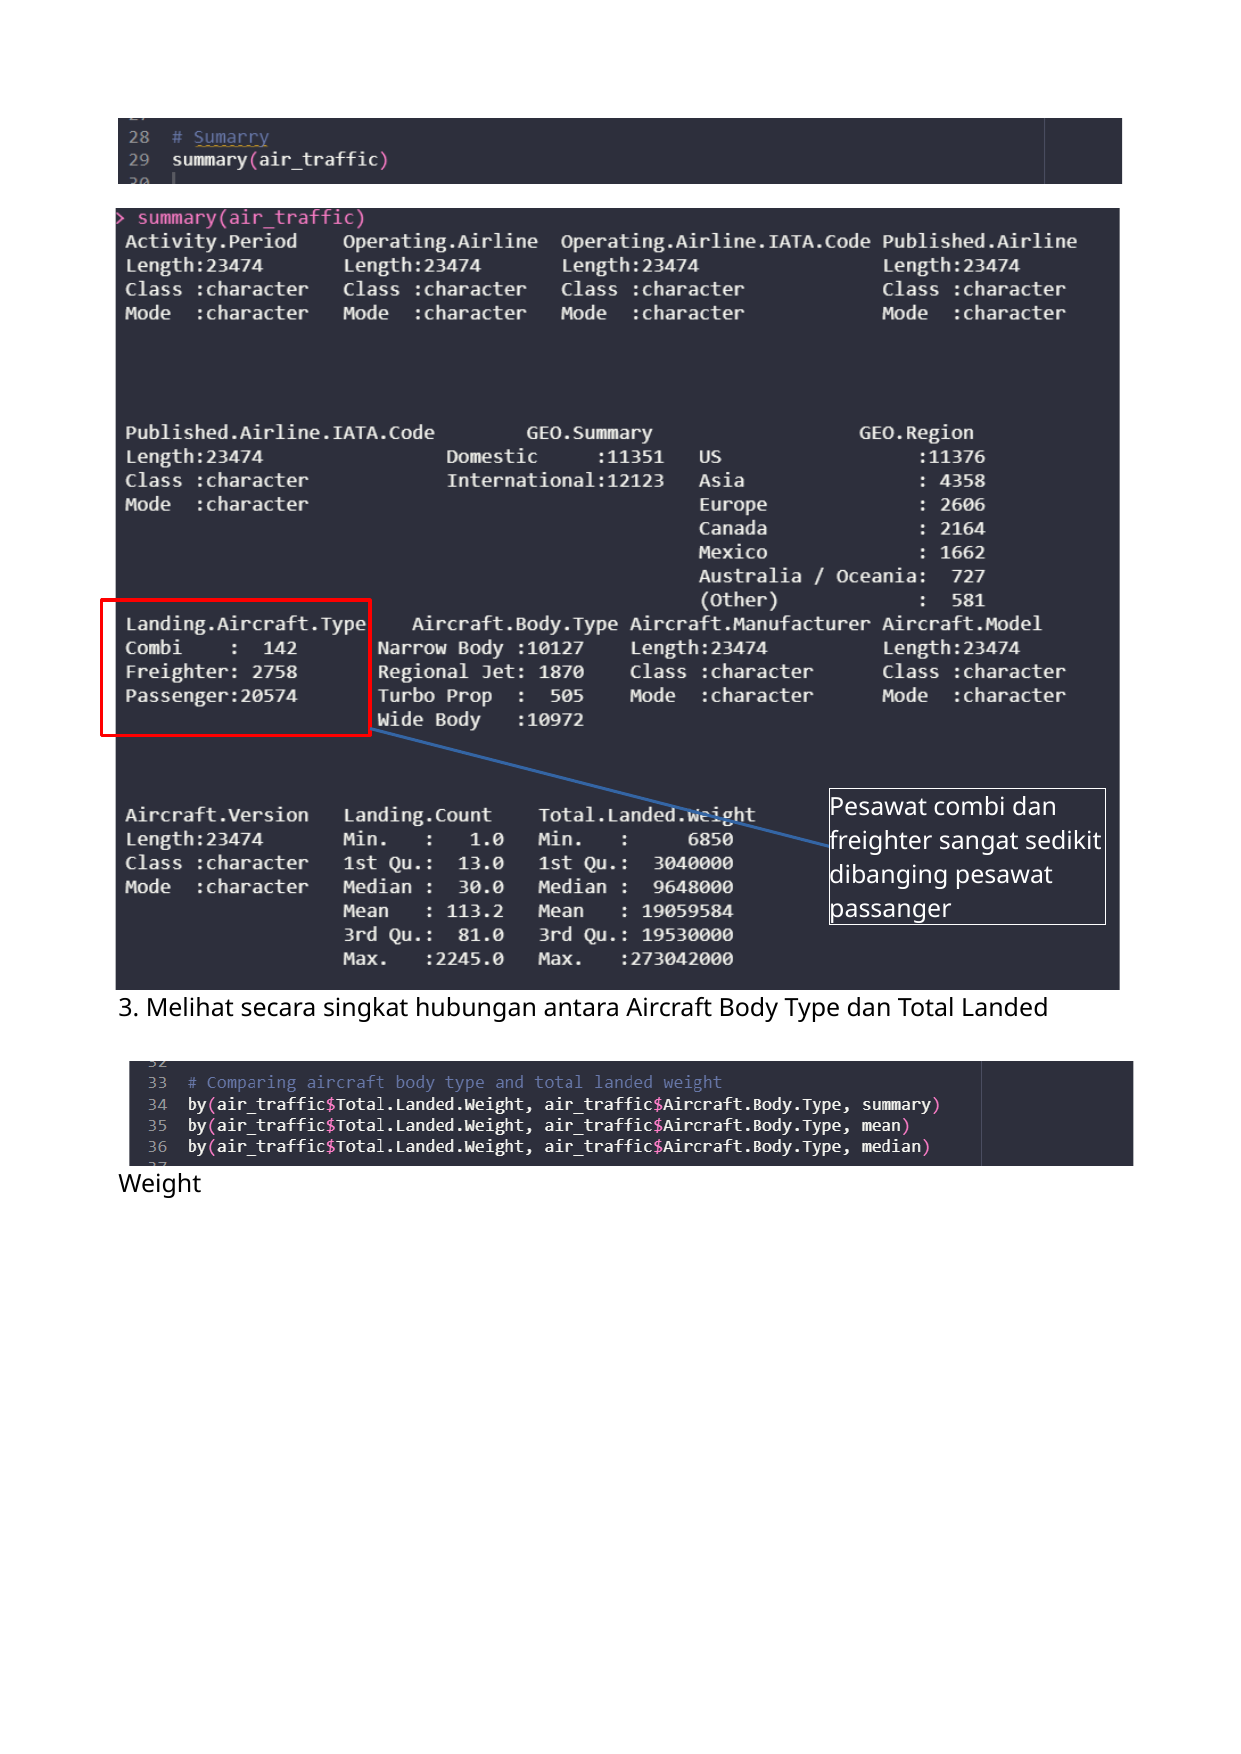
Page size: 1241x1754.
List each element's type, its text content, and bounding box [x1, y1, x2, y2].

picture [115, 208, 1120, 990]
picture [833, 871, 840, 881]
picture [129, 1061, 1134, 1166]
picture [830, 789, 1105, 924]
picture [115, 602, 368, 734]
picture [118, 118, 1123, 184]
text 3. Melihat secara singkat hubungan antara Aircraft Body Type dan Total Landed Weight [118, 184, 1122, 1200]
